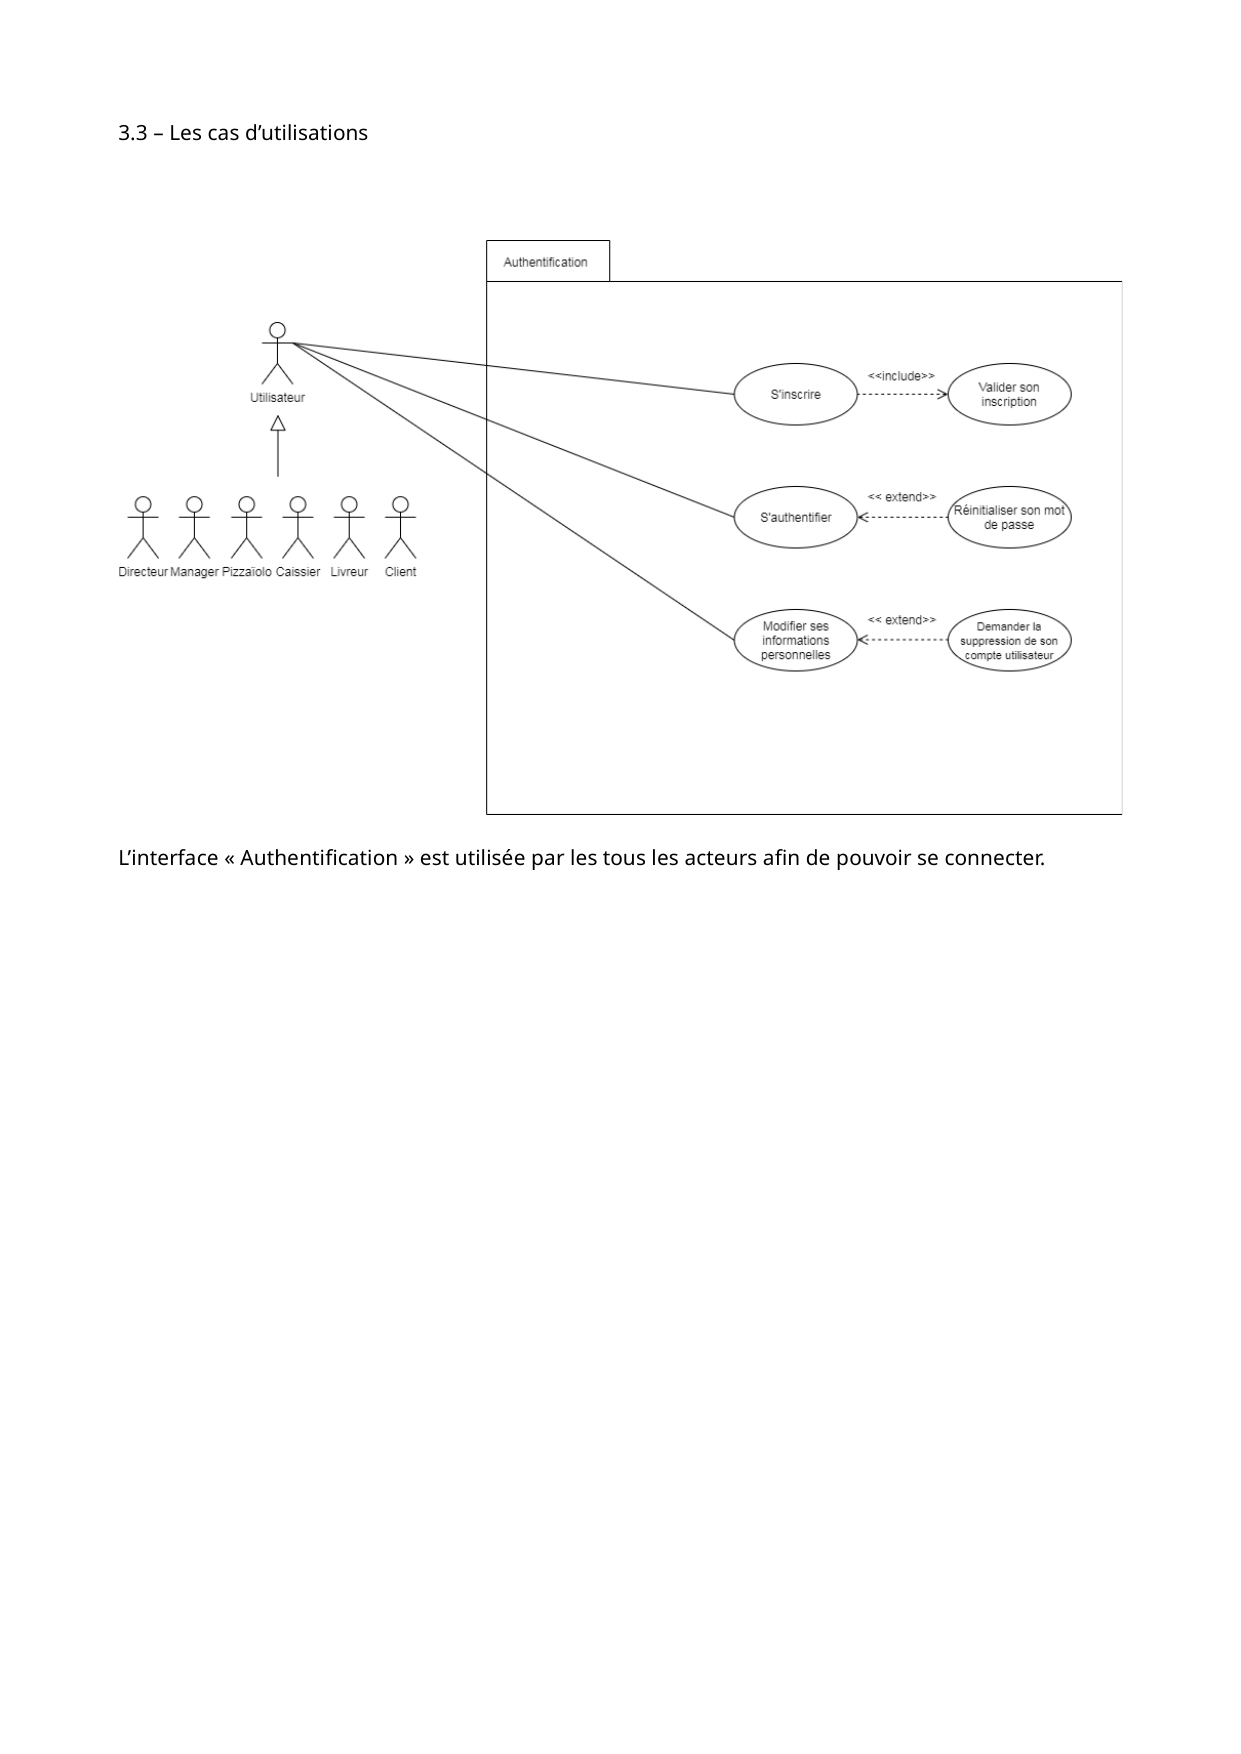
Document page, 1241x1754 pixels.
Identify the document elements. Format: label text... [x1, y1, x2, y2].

picture [118, 240, 1123, 815]
text 3.3 – Les cas d’utilisations [118, 118, 1122, 147]
text L’interface « Authentification » est utilisée par les tous les acteurs afin de pouvoir se connecter. [118, 843, 1122, 872]
